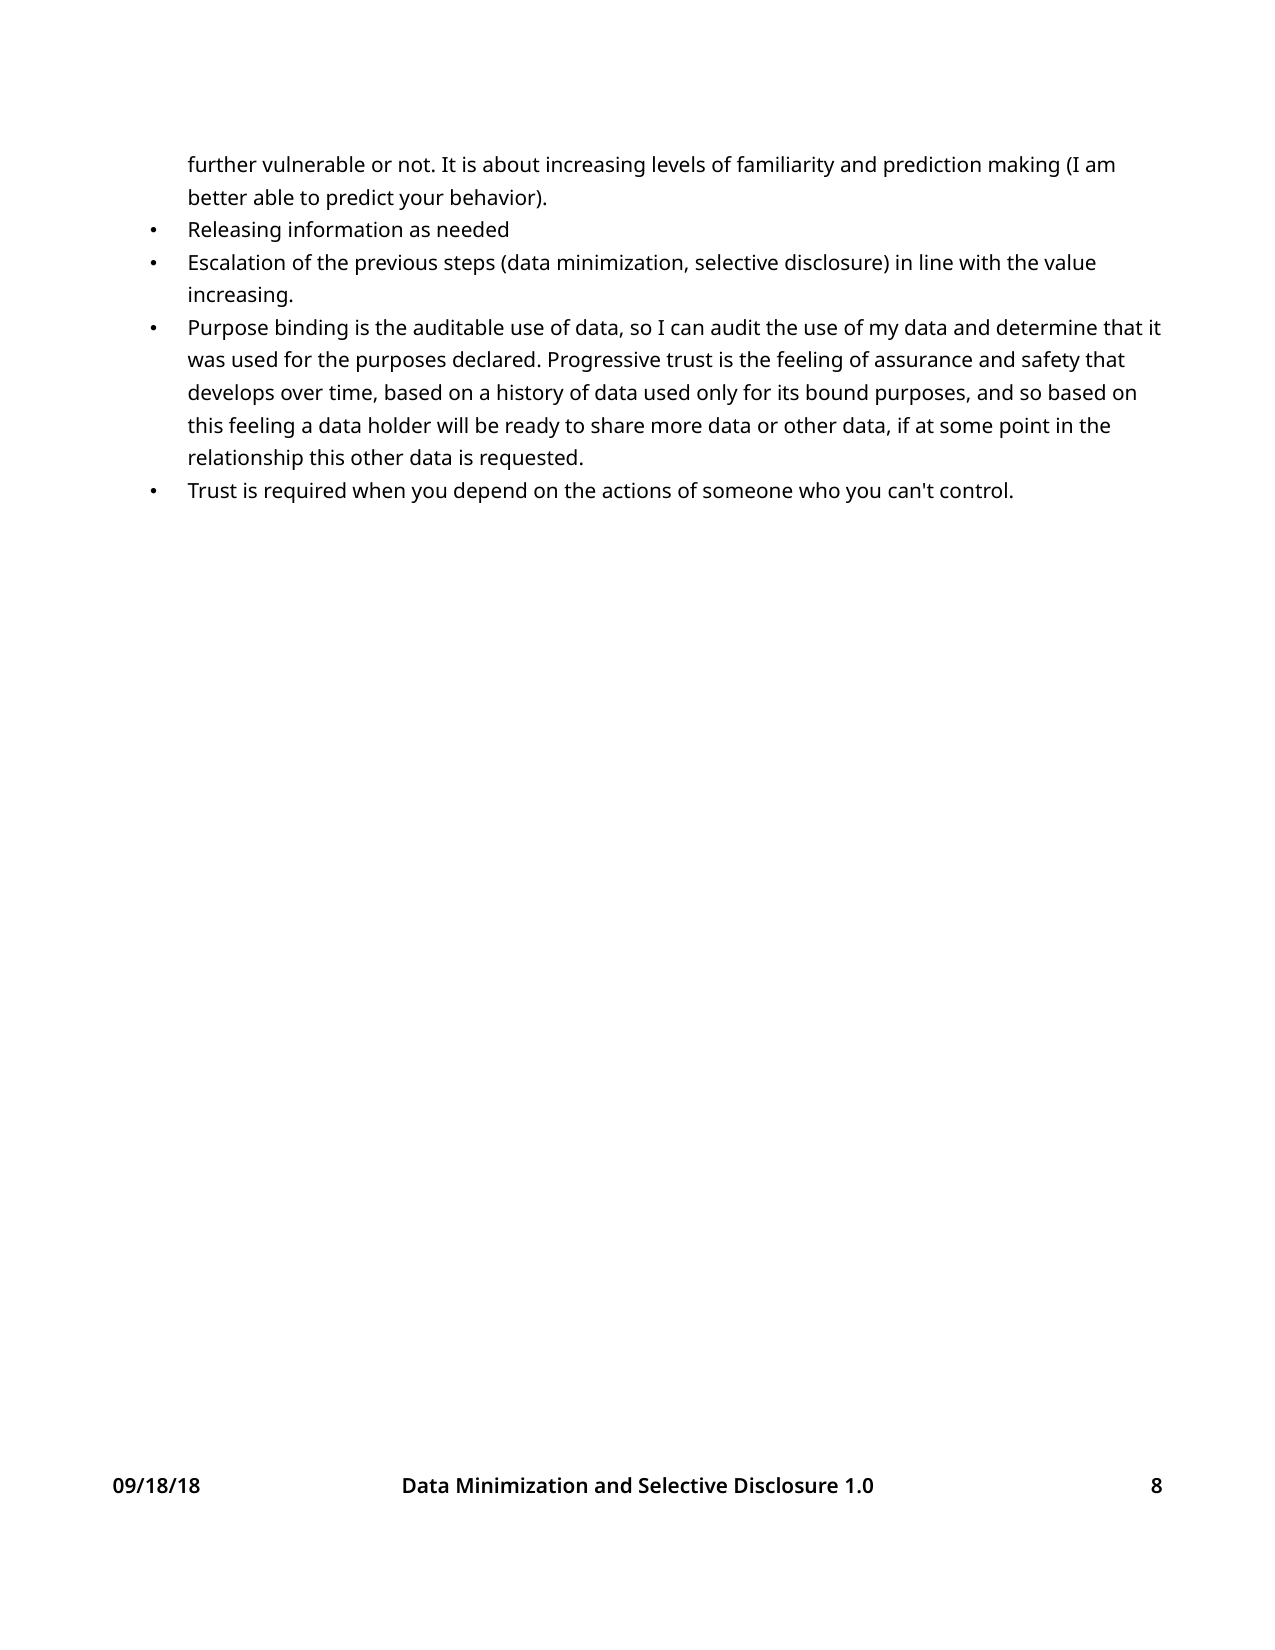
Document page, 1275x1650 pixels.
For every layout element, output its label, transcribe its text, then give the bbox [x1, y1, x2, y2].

list Releasing information as needed [150, 215, 1162, 244]
list Trust is required when you depend on the actions of someone who you can't control. [150, 476, 1162, 504]
list Purpose binding is the auditable use of data, so I can audit the use of my data and determine that it was used for the purposes declared. Progressive trust is the feeling of assurance and safety that develops over time, based on a history of data used only for its bound purposes, and so based on this feeling a data holder will be ready to share more data or other data, if at some point in the relationship this other data is requested. [150, 313, 1162, 472]
list Escalation of the previous steps (data minimization, selective disclosure) in line with the value increasing. [150, 248, 1162, 309]
list further vulnerable or not. It is about increasing levels of familiarity and prediction making (I am better able to predict your behavior). [150, 150, 1162, 211]
